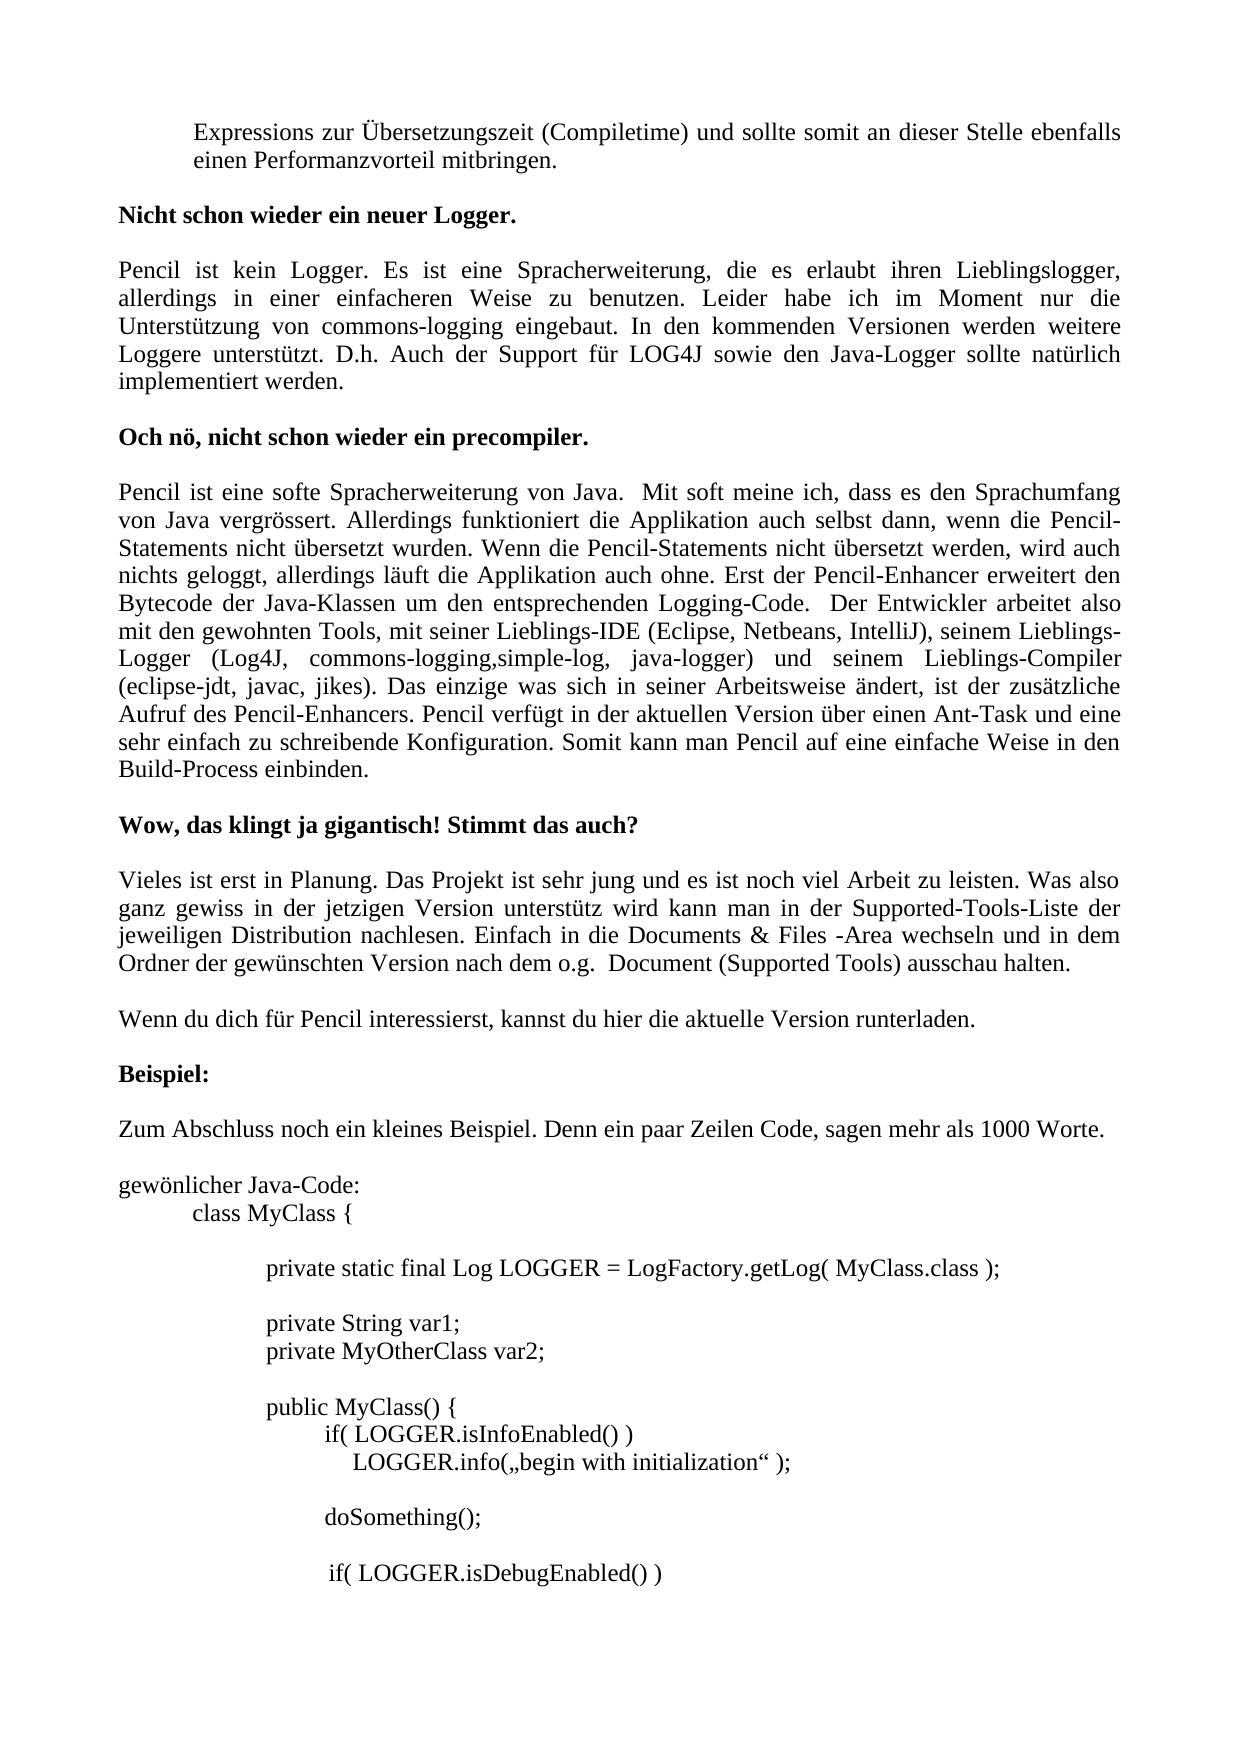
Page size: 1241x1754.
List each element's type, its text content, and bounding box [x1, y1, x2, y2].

text Pencil ist kein Logger. Es ist eine Spracherweiterung, die es erlaubt ihren Lieblingslogger, allerdings in einer einfacheren Weise zu benutzen. Leider habe ich im Moment nur die Unterstützung von commons-logging eingebaut. In den kommenden Versionen werden weitere Loggere unterstützt. D.h. Auch der Support für LOG4J sowie den Java-Logger sollte natürlich implementiert werden. [118, 257, 1122, 395]
text class MyClass { [118, 1199, 1122, 1226]
text Vieles ist erst in Planung. Das Projekt ist sehr jung und es ist noch viel Arbeit zu leisten. Was also ganz gewiss in der jetzigen Version unterstütz wird kann man in der Supported-Tools-Liste der jeweiligen Distribution nachlesen. Einfach in die Documents & Files -Area wechseln und in dem Ordner der gewünschten Version nach dem o.g. Document (Supported Tools) ausschau halten. [118, 866, 1122, 977]
text LOGGER.info(„begin with initialization“ ); [118, 1448, 1122, 1476]
text Zum Abschluss noch ein kleines Beispiel. Denn ein paar Zeilen Code, sagen mehr als 1000 Worte. [118, 1116, 1122, 1143]
text Nicht schon wieder ein neuer Logger. [118, 201, 1122, 229]
text Pencil ist eine softe Spracherweiterung von Java. Mit soft meine ich, dass es den Sprachumfang von Java vergrössert. Allerdings funktioniert die Applikation auch selbst dann, wenn die Pencil-Statements nicht übersetzt wurden. Wenn die Pencil-Statements nicht übersetzt werden, wird auch nichts geloggt, allerdings läuft die Applikation auch ohne. Erst der Pencil-Enhancer erweitert den Bytecode der Java-Klassen um den entsprechenden Logging-Code. Der Entwickler arbeitet also mit den gewohnten Tools, mit seiner Lieblings-IDE (Eclipse, Netbeans, IntelliJ), seinem Lieblings-Logger (Log4J, commons-logging,simple-log, java-logger) und seinem Lieblings-Compiler (eclipse-jdt, javac, jikes). Das einzige was sich in seiner Arbeitsweise ändert, ist der zusätzliche Aufruf des Pencil-Enhancers. Pencil verfügt in der aktuellen Version über einen Ant-Task und eine sehr einfach zu schreibende Konfiguration. Somit kann man Pencil auf eine einfache Weise in den Build-Process einbinden. [118, 478, 1122, 783]
text Wow, das klingt ja gigantisch! Stimmt das auch? [118, 811, 1122, 838]
text Wenn du dich für Pencil interessierst, kannst du hier die aktuelle Version runterladen. [118, 1005, 1122, 1032]
text Beispiel: [118, 1060, 1122, 1088]
text doSomething(); [118, 1503, 1122, 1531]
text gewönlicher Java-Code: [118, 1171, 1122, 1199]
text Och nö, nicht schon wieder ein precompiler. [118, 423, 1122, 451]
list Expressions zur Übersetzungszeit (Compiletime) und sollte somit an dieser Stelle ebenfalls einen Performanzvorteil mitbringen. [156, 118, 1122, 173]
text private MyOtherClass var2; [118, 1337, 1122, 1365]
text if( LOGGER.isInfoEnabled() ) [118, 1420, 1122, 1448]
text private static final Log LOGGER = LogFactory.getLog( MyClass.class ); [118, 1254, 1122, 1282]
text public MyClass() { [118, 1393, 1122, 1420]
text private String var1; [118, 1309, 1122, 1337]
text if( LOGGER.isDebugEnabled() ) [118, 1559, 1122, 1587]
